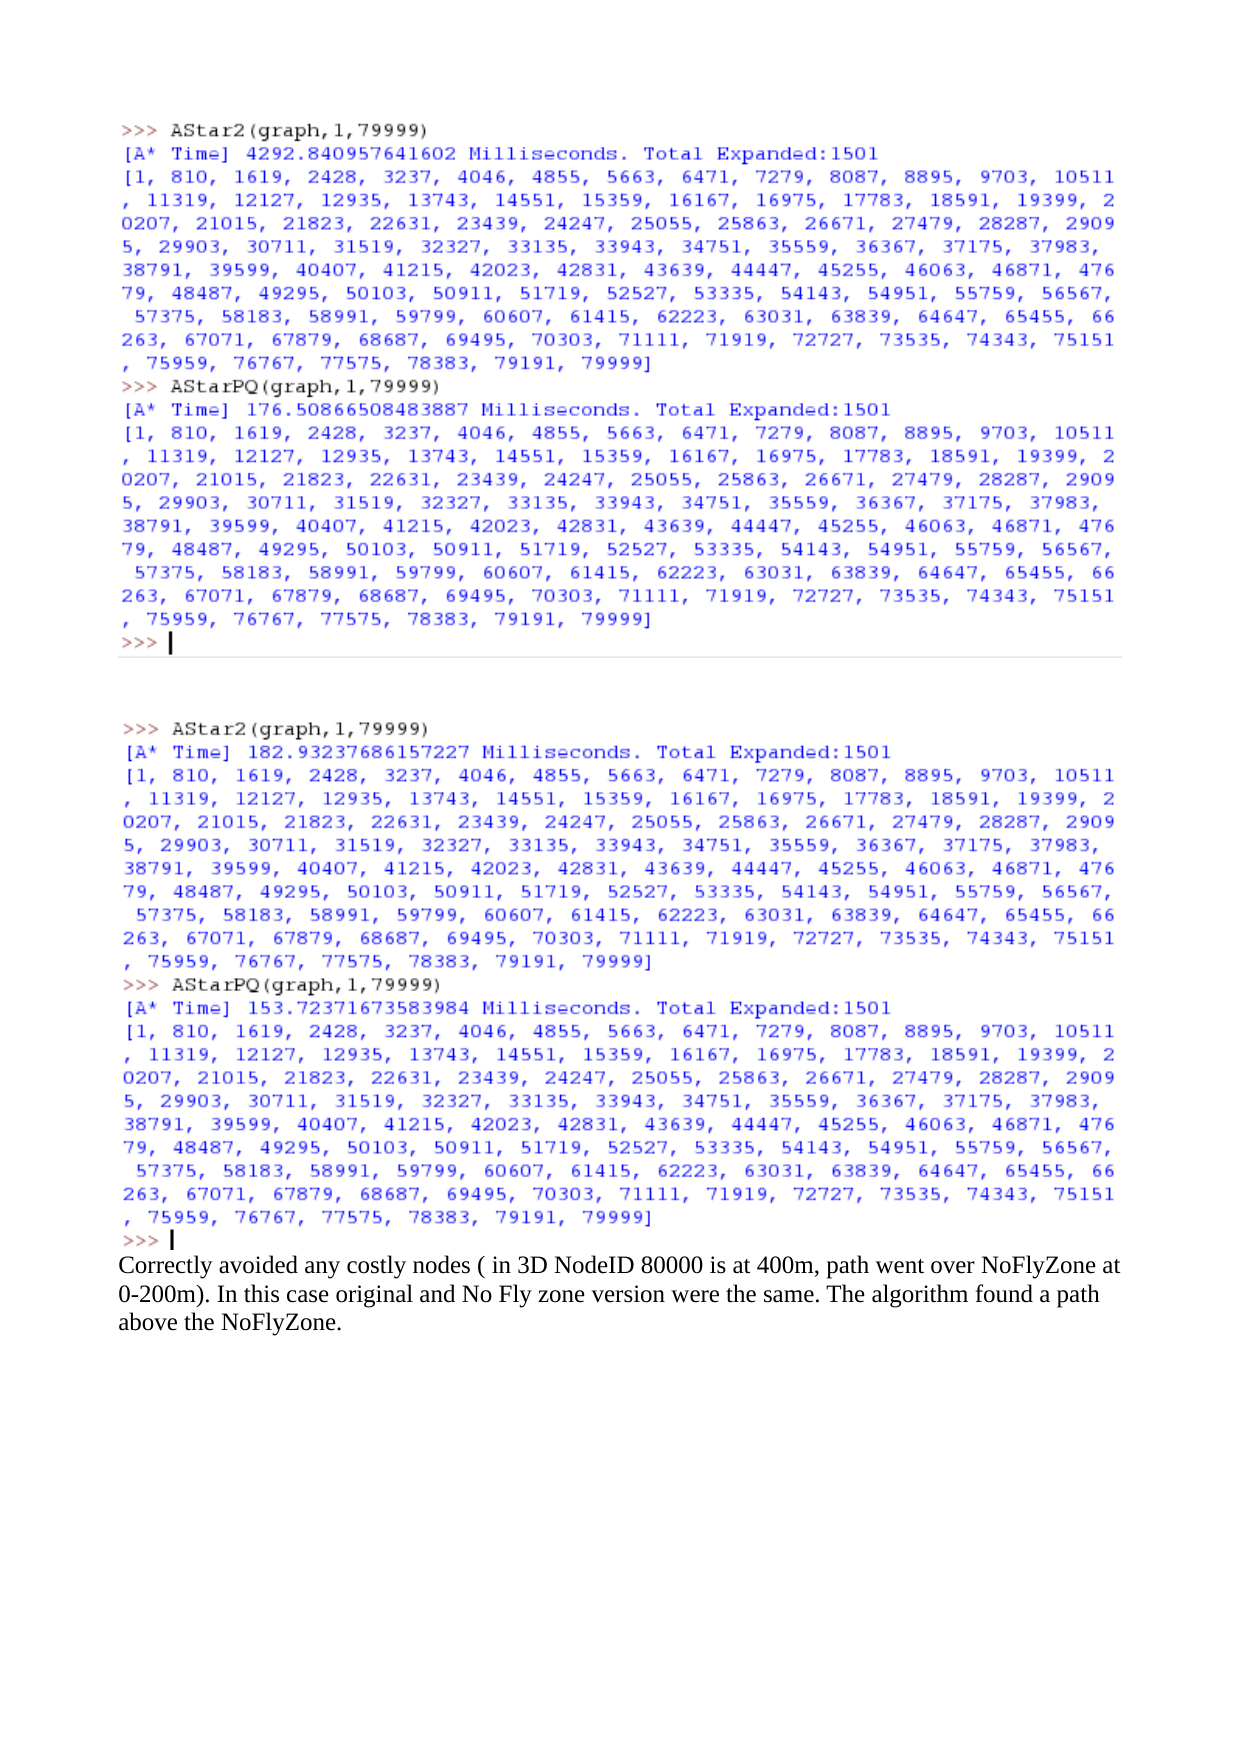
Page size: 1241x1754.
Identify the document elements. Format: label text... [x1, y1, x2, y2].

picture [118, 715, 1123, 1250]
picture [118, 118, 1123, 658]
text Correctly avoided any costly nodes ( in 3D NodeID 80000 is at 400m, path went over NoFlyZone at 0-200m). In this case original and No Fly zone version were the same. The algorithm found a path above the NoFlyZone. [118, 1250, 1122, 1336]
